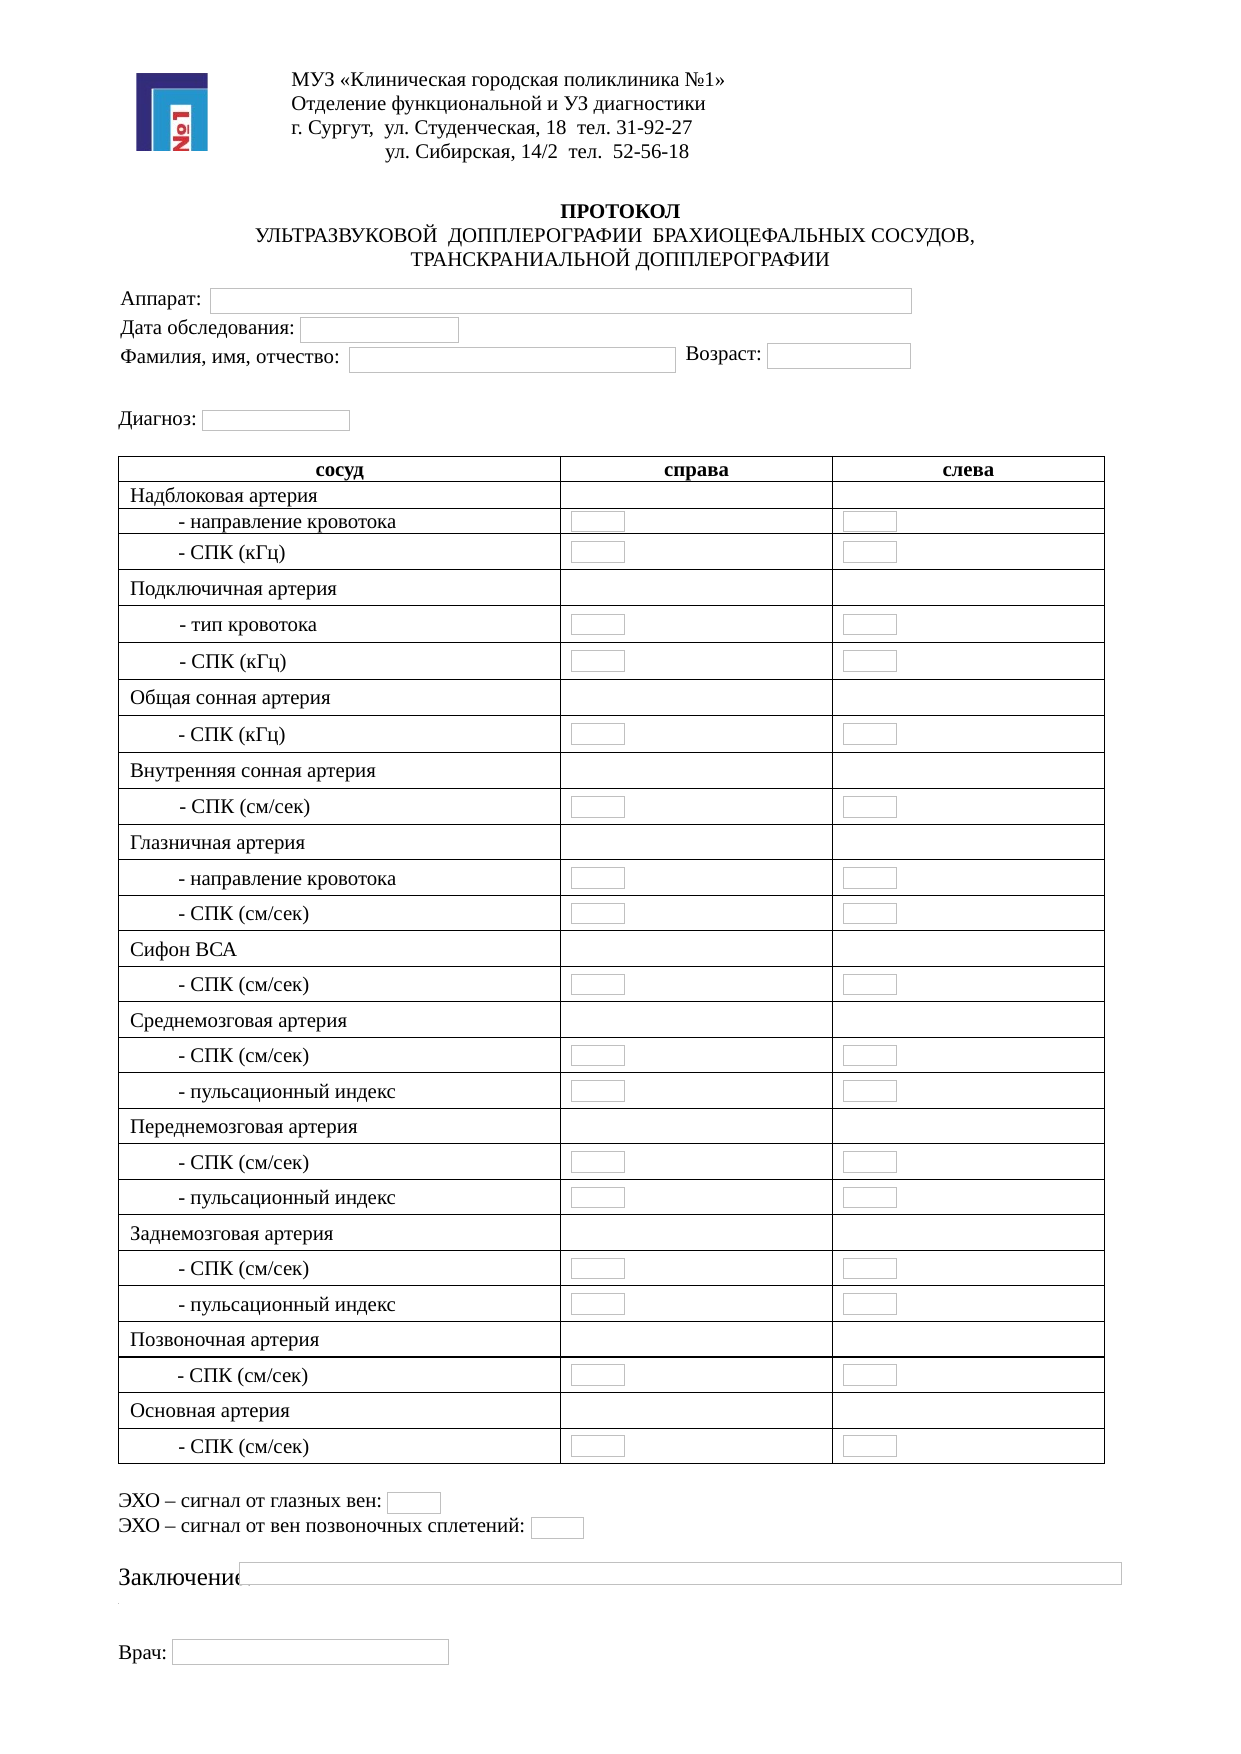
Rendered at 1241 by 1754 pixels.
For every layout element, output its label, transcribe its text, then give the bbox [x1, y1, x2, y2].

table_cell [833, 1109, 1104, 1143]
table_cell [561, 1251, 832, 1285]
table_cell [833, 1322, 1104, 1356]
table_cell Глазничная артерия [119, 825, 560, 859]
table_cell [561, 1144, 832, 1179]
table_cell Среднемозговая артерия [119, 1002, 560, 1037]
table_cell [833, 1002, 1104, 1037]
table_cell [833, 1429, 1104, 1463]
table_cell [833, 1038, 1104, 1072]
table_cell [833, 1251, 1104, 1285]
table_cell [833, 1073, 1104, 1108]
table_cell [833, 896, 1104, 930]
table_cell [561, 534, 832, 569]
table_cell [561, 570, 832, 605]
table_cell - СПК (см/сек) [119, 1144, 560, 1179]
table_cell Подключичная артерия [119, 570, 560, 605]
table_cell Заднемозговая артерия [119, 1215, 560, 1250]
table_cell Общая сонная артерия [119, 680, 560, 715]
table_cell [561, 680, 832, 715]
table_cell [833, 1286, 1104, 1321]
table_cell [561, 643, 832, 679]
table_cell Позвоночная артерия [119, 1322, 560, 1356]
table_cell Переднемозговая артерия [119, 1109, 560, 1143]
table_cell [833, 1358, 1104, 1392]
table_cell [833, 1215, 1104, 1250]
table_header [118, 67, 291, 175]
table_header слева [833, 457, 1104, 481]
table_cell [561, 1180, 832, 1214]
table_cell [561, 825, 832, 859]
table_header справа [561, 457, 832, 481]
table_cell [561, 1358, 832, 1392]
subtitle ПРОТОКОЛ [118, 199, 1122, 223]
table_cell [833, 680, 1104, 715]
table_cell - направление кровотока [119, 509, 560, 533]
table_cell - СПК (см/сек) [119, 1251, 560, 1285]
table_cell [561, 789, 832, 824]
table_cell [833, 825, 1104, 859]
table_cell [833, 860, 1104, 895]
table_cell [833, 967, 1104, 1001]
table_cell [561, 1322, 832, 1356]
table_cell [833, 1144, 1104, 1179]
table_cell - СПК (см/сек) [119, 896, 560, 930]
table_cell Внутренняя сонная артерия [119, 753, 560, 788]
table_header МУЗ «Клиническая городская поликлиника №1» Отделение функциональной и УЗ диагностики г. Сургут, ул. Студенческая, 18 тел. 31-92-27 ул. Сибирская, 14/2 тел. 52-56-18 [291, 67, 1122, 175]
table_cell [561, 967, 832, 1001]
table_cell [833, 789, 1104, 824]
table_cell Основная артерия [119, 1393, 560, 1427]
text Врач: [118, 1639, 172, 1664]
table_cell [561, 860, 832, 895]
table_cell [833, 753, 1104, 788]
table_cell - тип кровотока [119, 606, 560, 642]
text ТРАНСКРАНИАЛЬНОЙ ДОППЛЕРОГРАФИИ [118, 247, 1122, 271]
table_cell [561, 896, 832, 930]
table_cell [561, 716, 832, 752]
table_cell [561, 1038, 832, 1072]
text Заключение: [118, 1562, 1122, 1590]
table_cell [561, 1109, 832, 1143]
text [449, 1639, 1122, 1664]
table_cell - СПК (см/сек) [119, 789, 560, 824]
table_cell [561, 1002, 832, 1037]
table_cell [833, 643, 1104, 679]
table_cell [561, 931, 832, 966]
table_cell [561, 753, 832, 788]
table_cell [561, 1073, 832, 1108]
table_cell [561, 1286, 832, 1321]
table_cell [561, 1429, 832, 1463]
table_cell [833, 482, 1104, 508]
text УЛЬТРАЗВУКОВОЙ ДОППЛЕРОГРАФИИ БРАХИОЦЕФАЛЬНЫХ СОСУДОВ, [118, 223, 1122, 247]
table_cell - СПК (см/сек) [119, 1429, 560, 1463]
table_cell [561, 1393, 832, 1427]
table_cell [561, 606, 832, 642]
table_cell - СПК (кГц) [119, 534, 560, 569]
table_cell [833, 570, 1104, 605]
table_cell - СПК (см/сек) [119, 1358, 560, 1392]
table_cell - СПК (см/сек) [119, 967, 560, 1001]
table_cell [833, 931, 1104, 966]
table_cell [833, 1393, 1104, 1427]
table_cell Сифон ВСА [119, 931, 560, 966]
table_cell [833, 509, 1104, 533]
table_cell [561, 509, 832, 533]
table_header сосуд [119, 457, 560, 481]
table_cell [561, 482, 832, 508]
table_cell [833, 534, 1104, 569]
table_cell - пульсационный индекс [119, 1180, 560, 1214]
table_cell - СПК (см/сек) [119, 1038, 560, 1072]
table_cell [833, 606, 1104, 642]
text Диагноз: [118, 406, 1122, 430]
text ЭХО – сигнал от вен позвоночных сплетений: [118, 1513, 1122, 1538]
table_cell [833, 716, 1104, 752]
table_cell [561, 1215, 832, 1250]
table_cell Надблоковая артерия [119, 482, 560, 508]
table_cell - направление кровотока [119, 860, 560, 895]
table_cell - пульсационный индекс [119, 1073, 560, 1108]
text ЭХО – сигнал от глазных вен: [118, 1488, 1122, 1513]
table_cell [833, 1180, 1104, 1214]
table_cell - пульсационный индекс [119, 1286, 560, 1321]
table_cell - СПК (кГц) [119, 716, 560, 752]
table_cell - СПК (кГц) [119, 643, 560, 679]
